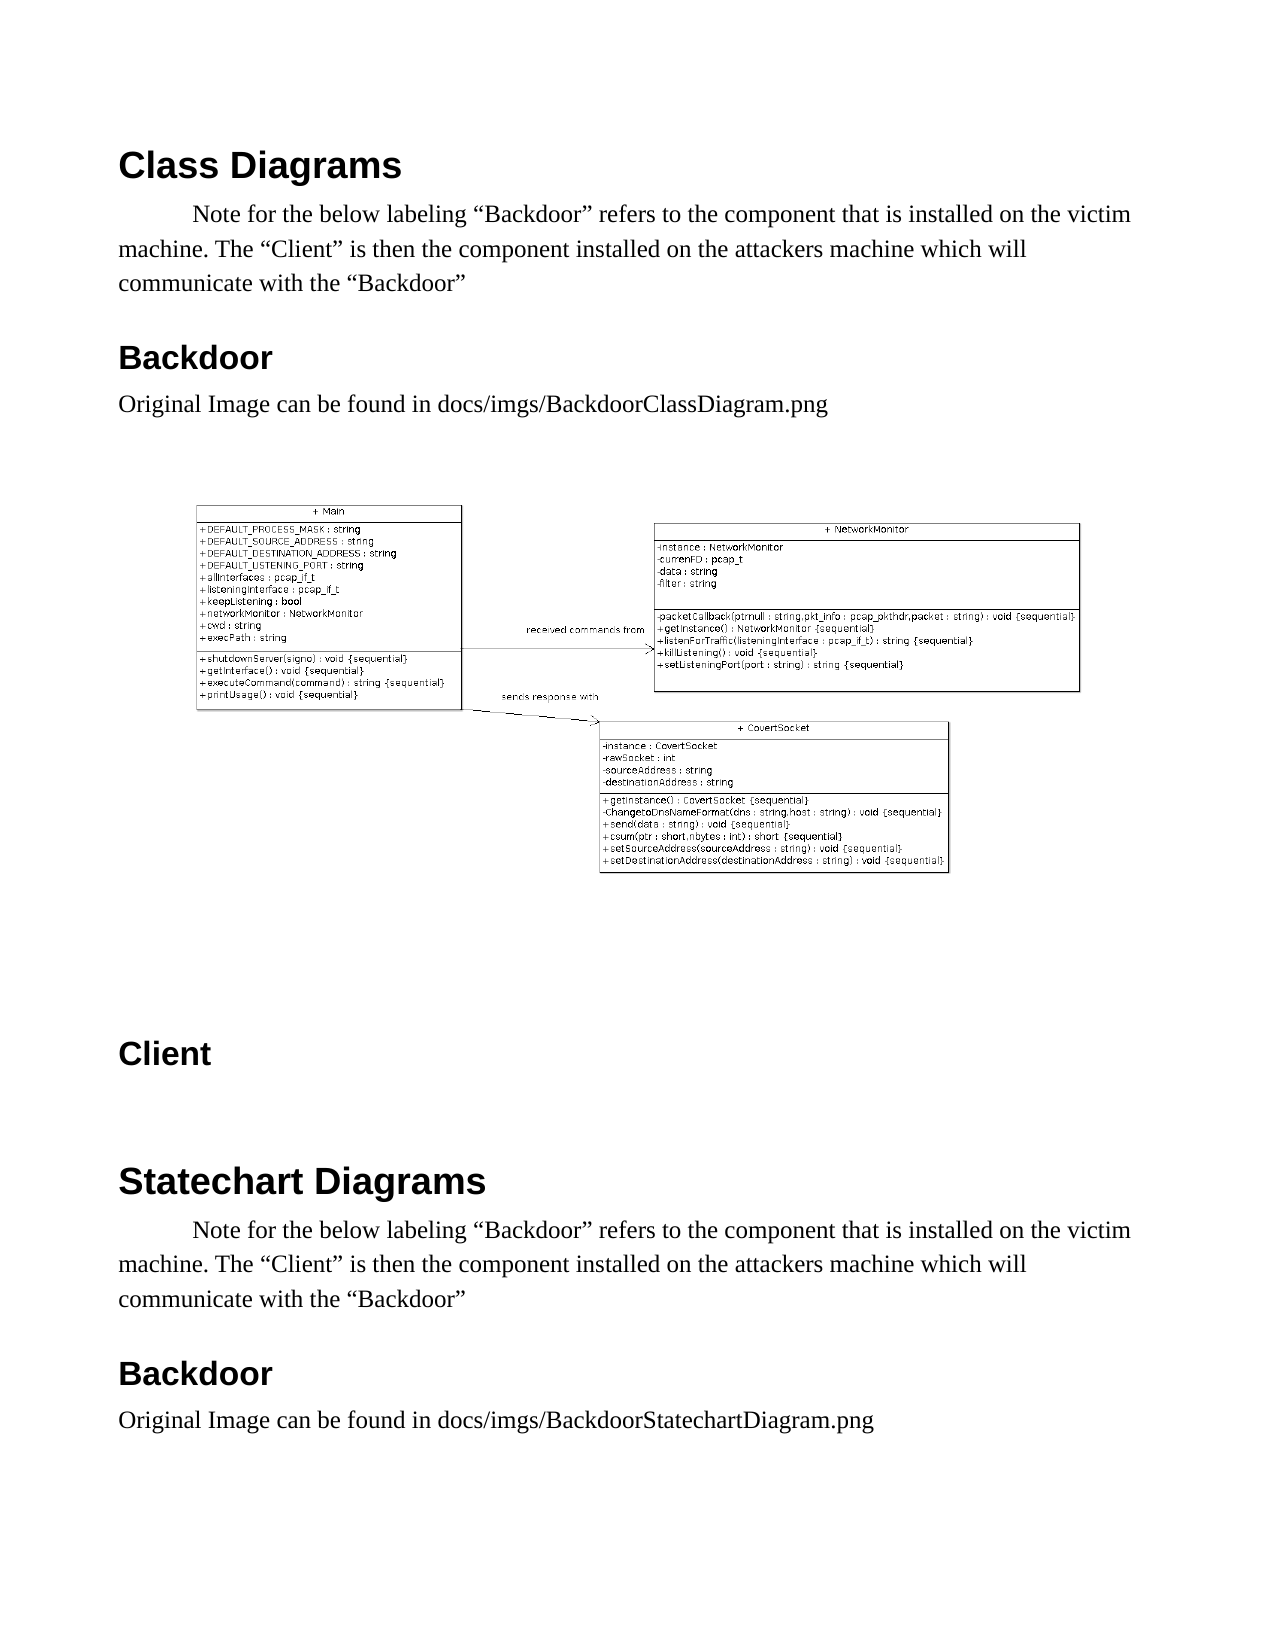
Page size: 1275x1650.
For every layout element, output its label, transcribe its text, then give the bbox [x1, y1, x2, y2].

text Original Image can be found in docs/imgs/BackdoorClassDiagram.png [118, 389, 1157, 418]
subtitle Backdoor [118, 1354, 1157, 1392]
subtitle Statechart Diagrams [118, 1159, 1157, 1202]
text Note for the below labeling “Backdoor” refers to the component that is installed on the victim machine. The “Client” is then the component installed on the attackers machine which will communicate with the “Backdoor” [118, 199, 1157, 297]
text Note for the below labeling “Backdoor” refers to the component that is installed on the victim machine. The “Client” is then the component installed on the attackers machine which will communicate with the “Backdoor” [118, 1215, 1157, 1312]
subtitle Backdoor [118, 338, 1157, 377]
text Original Image can be found in docs/imgs/BackdoorStatechartDiagram.png [118, 1405, 1157, 1433]
picture [118, 438, 1157, 962]
subtitle Client [118, 1033, 1157, 1072]
subtitle Class Diagrams [118, 143, 1157, 187]
